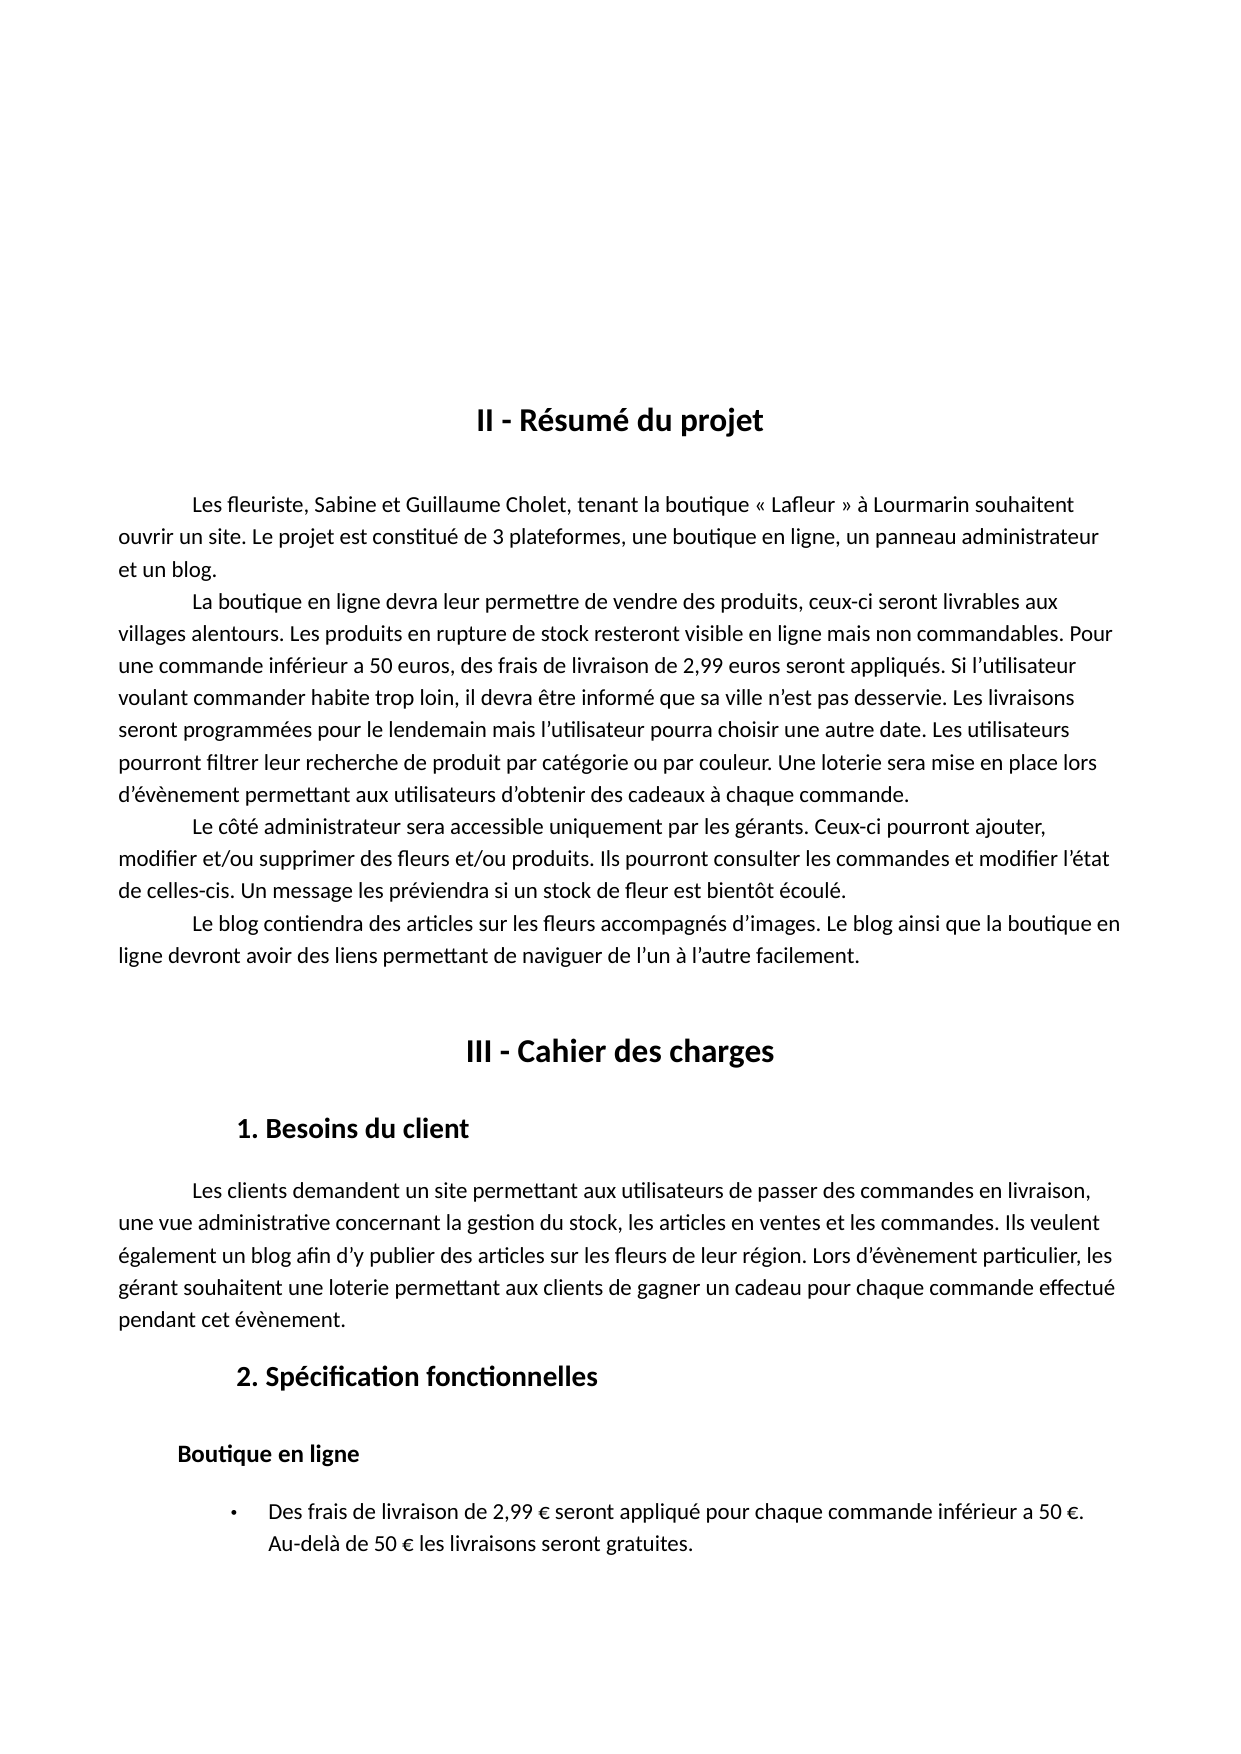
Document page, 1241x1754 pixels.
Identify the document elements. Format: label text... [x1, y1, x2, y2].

list Des frais de livraison de 2,99 € seront appliqué pour chaque commande inférieur a 50 €. Au-delà de 50 € les livraisons seront gratuites. [231, 1497, 1122, 1557]
subtitle Boutique en ligne [177, 1439, 1122, 1469]
text Les clients demandent un site permettant aux utilisateurs de passer des commandes en livraison, une vue administrative concernant la gestion du stock, les articles en ventes et les commandes. Ils veulent également un blog afin d’y publier des articles sur les fleurs de leur région. Lors d’évènement particulier, les gérant souhaitent une loterie permettant aux clients de gagner un cadeau pour chaque commande effectué pendant cet évènement. [118, 1176, 1122, 1333]
text La boutique en ligne devra leur permettre de vendre des produits, ceux-ci seront livrables aux villages alentours. Les produits en rupture de stock resteront visible en ligne mais non commandables. Pour une commande inférieur a 50 euros, des frais de livraison de 2,99 euros seront appliqués. Si l’utilisateur voulant commander habite trop loin, il devra être informé que sa ville n’est pas desservie. Les livraisons seront programmées pour le lendemain mais l’utilisateur pourra choisir une autre date. Les utilisateurs pourront filtrer leur recherche de produit par catégorie ou par couleur. Une loterie sera mise en place lors d’évènement permettant aux utilisateurs d’obtenir des cadeaux à chaque commande. [118, 587, 1122, 808]
subtitle Cahier des charges [118, 1030, 1122, 1071]
text Le côté administrateur sera accessible uniquement par les gérants. Ceux-ci pourront ajouter, modifier et/ou supprimer des fleurs et/ou produits. Ils pourront consulter les commandes et modifier l’état de celles-cis. Un message les préviendra si un stock de fleur est bientôt écoulé. [118, 812, 1122, 904]
subtitle Besoins du client [236, 1110, 1122, 1146]
subtitle Résumé du projet [118, 399, 1122, 439]
subtitle Spécification fonctionnelles [236, 1358, 1122, 1394]
text Les fleuriste, Sabine et Guillaume Cholet, tenant la boutique « Lafleur » à Lourmarin souhaitent ouvrir un site. Le projet est constitué de 3 plateformes, une boutique en ligne, un panneau administrateur et un blog. [118, 490, 1122, 583]
text Le blog contiendra des articles sur les fleurs accompagnés d’images. Le blog ainsi que la boutique en ligne devront avoir des liens permettant de naviguer de l’un à l’autre facilement. [118, 909, 1122, 969]
